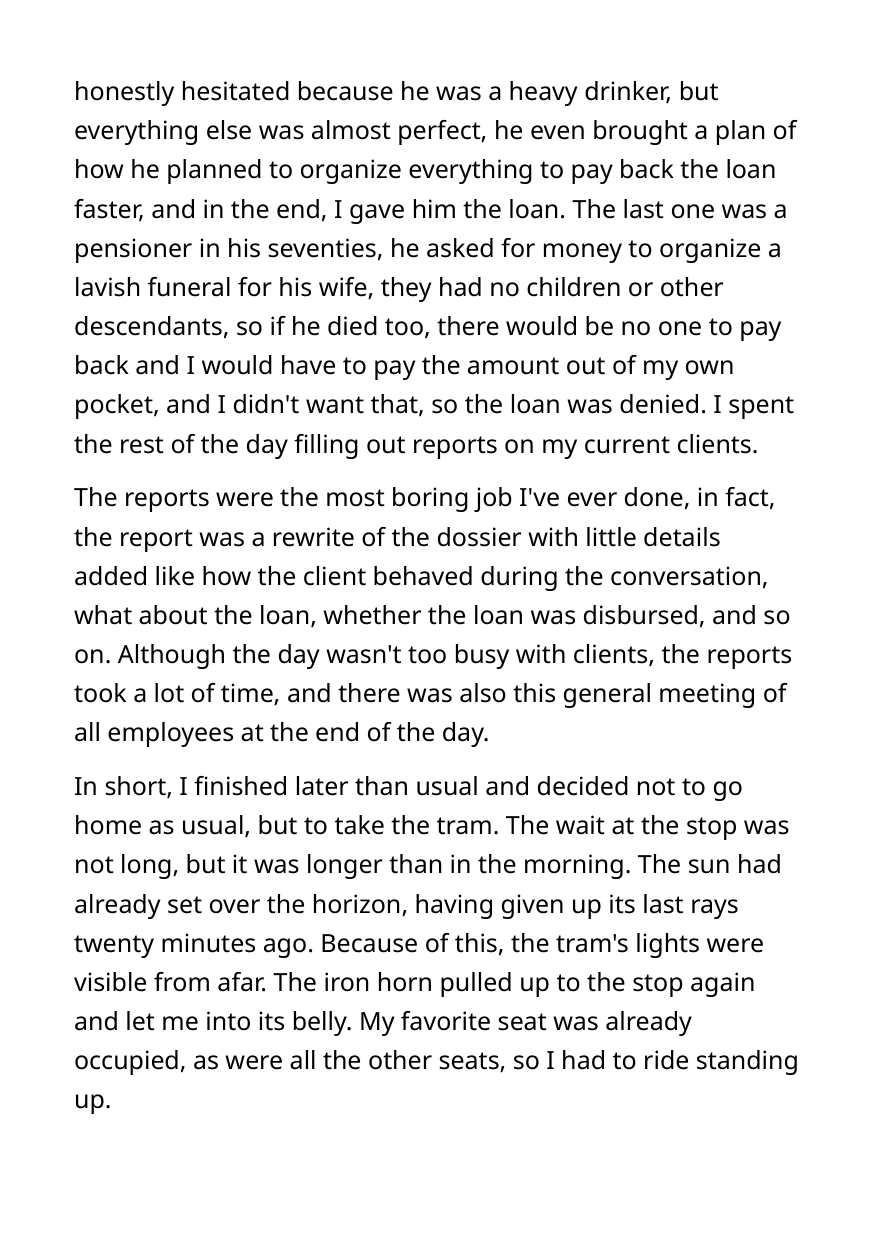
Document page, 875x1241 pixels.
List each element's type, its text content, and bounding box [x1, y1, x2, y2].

text honestly hesitated because he was a heavy drinker, but everything else was almost perfect, he even brought a plan of how he planned to organize everything to pay back the loan faster, and in the end, I gave him the loan. The last one was a pensioner in his seventies, he asked for money to organize a lavish funeral for his wife, they had no children or other descendants, so if he died too, there would be no one to pay back and I would have to pay the amount out of my own pocket, and I didn't want that, so the loan was denied. I spent the rest of the day filling out reports on my current clients. [74, 74, 800, 460]
text In short, I finished later than usual and decided not to go home as usual, but to take the tram. The wait at the stop was not long, but it was longer than in the morning. The sun had already set over the horizon, having given up its last rays twenty minutes ago. Because of this, the tram's lights were visible from afar. The iron horn pulled up to the stop again and let me into its belly. My favorite seat was already occupied, as were all the other seats, so I had to ride standing up. [74, 769, 800, 1116]
text The reports were the most boring job I've ever done, in fact, the report was a rewrite of the dossier with little details added like how the client behaved during the conversation, what about the loan, whether the loan was disbursed, and so on. Although the day wasn't too busy with clients, the reports took a lot of time, and there was also this general meeting of all employees at the end of the day. [74, 480, 800, 749]
